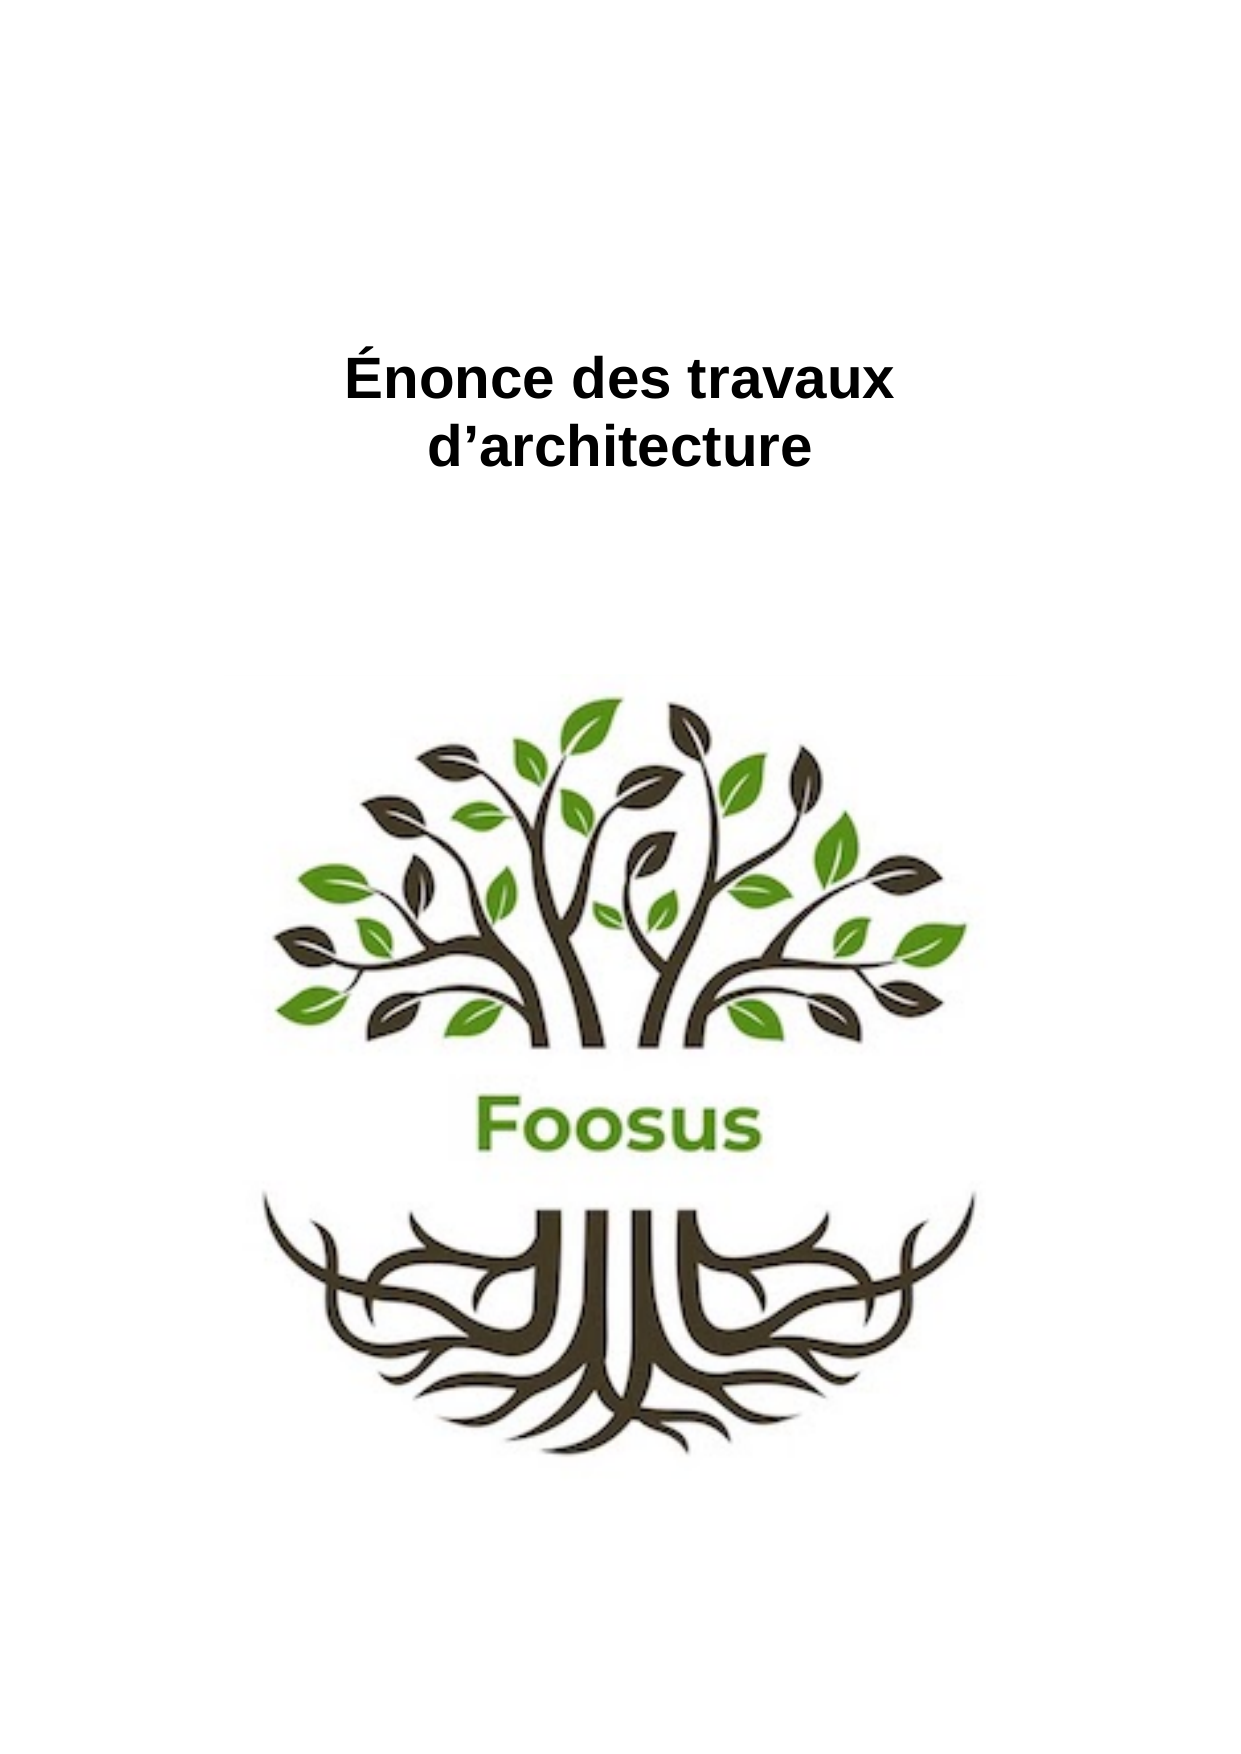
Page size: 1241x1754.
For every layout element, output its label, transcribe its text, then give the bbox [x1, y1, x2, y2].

picture [223, 674, 1017, 1481]
title Énonce des travaux d’architecture [118, 344, 1122, 478]
